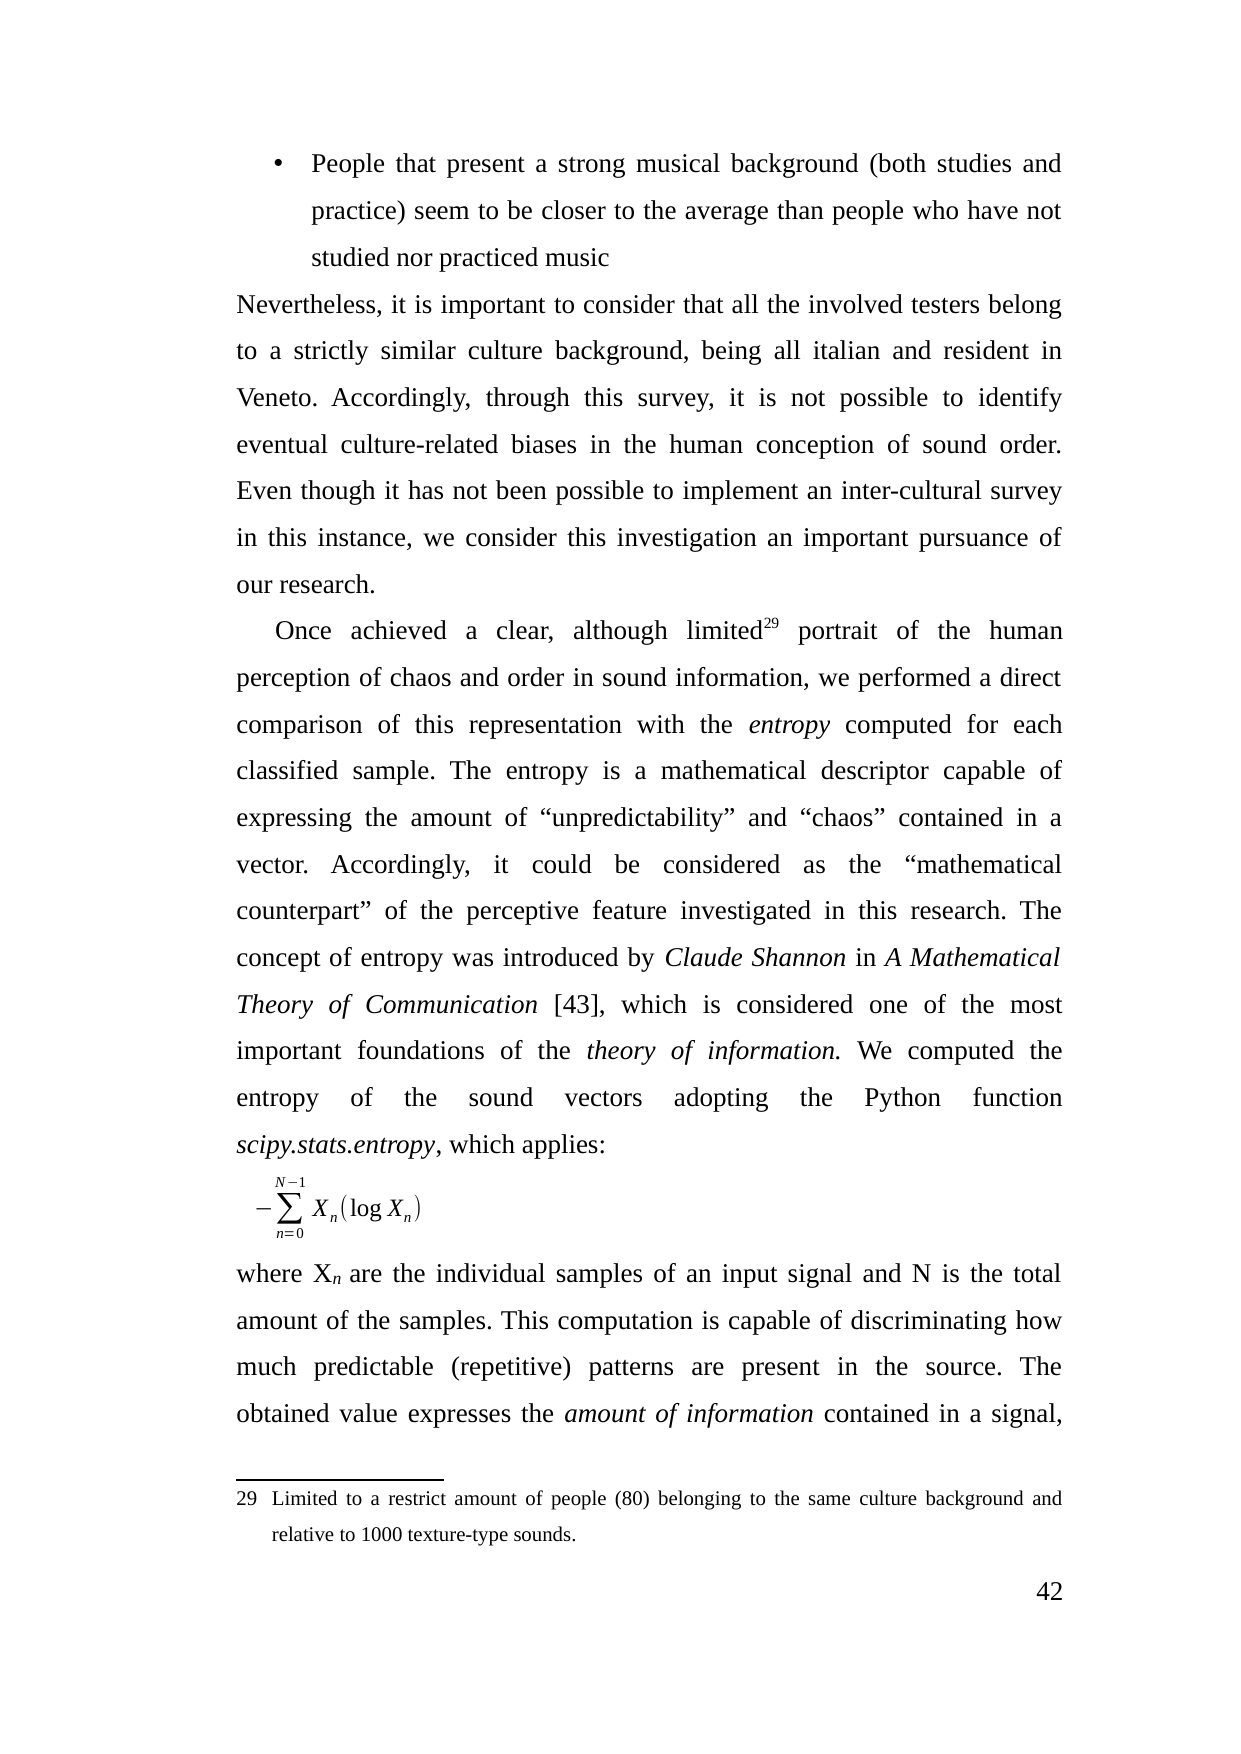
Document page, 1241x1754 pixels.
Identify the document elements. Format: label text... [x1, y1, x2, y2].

text Once achieved a clear, although limited portrait of the human perception of chaos and order in sound information, we performed a direct comparison of this representation with the entropy computed for each classified sample. The entropy is a mathematical descriptor capable of expressing the amount of “unpredictability” and “chaos” contained in a vector. Accordingly, it could be considered as the “mathematical counterpart” of the perceptive feature investigated in this research. The concept of entropy was introduced by Claude Shannon in A Mathematical Theory of Communication [43], which is considered one of the most important foundations of the theory of information. We computed the entropy of the sound vectors adopting the Python function scipy.stats.entropy, which applies: [236, 614, 1063, 1159]
list People that present a strong musical background (both studies and practice) seem to be closer to the average than people who have not studied nor practiced music [274, 148, 1063, 272]
text Nevertheless, it is important to consider that all the involved testers belong to a strictly similar culture background, being all italian and resident in Veneto. Accordingly, through this survey, it is not possible to identify eventual culture-related biases in the human conception of sound order. Even though it has not been possible to implement an inter-cultural survey in this instance, we consider this investigation an important pursuance of our research. [236, 288, 1063, 599]
text Limited to a restrict amount of people (80) belonging to the same culture background and relative to 1000 texture-type sounds. [236, 1486, 1063, 1546]
text where Xn are the individual samples of an input signal and N is the total amount of the samples. This computation is capable of discriminating how much predictable (repetitive) patterns are present in the source. The obtained value expresses the amount of information contained in a signal, [236, 1257, 1063, 1428]
